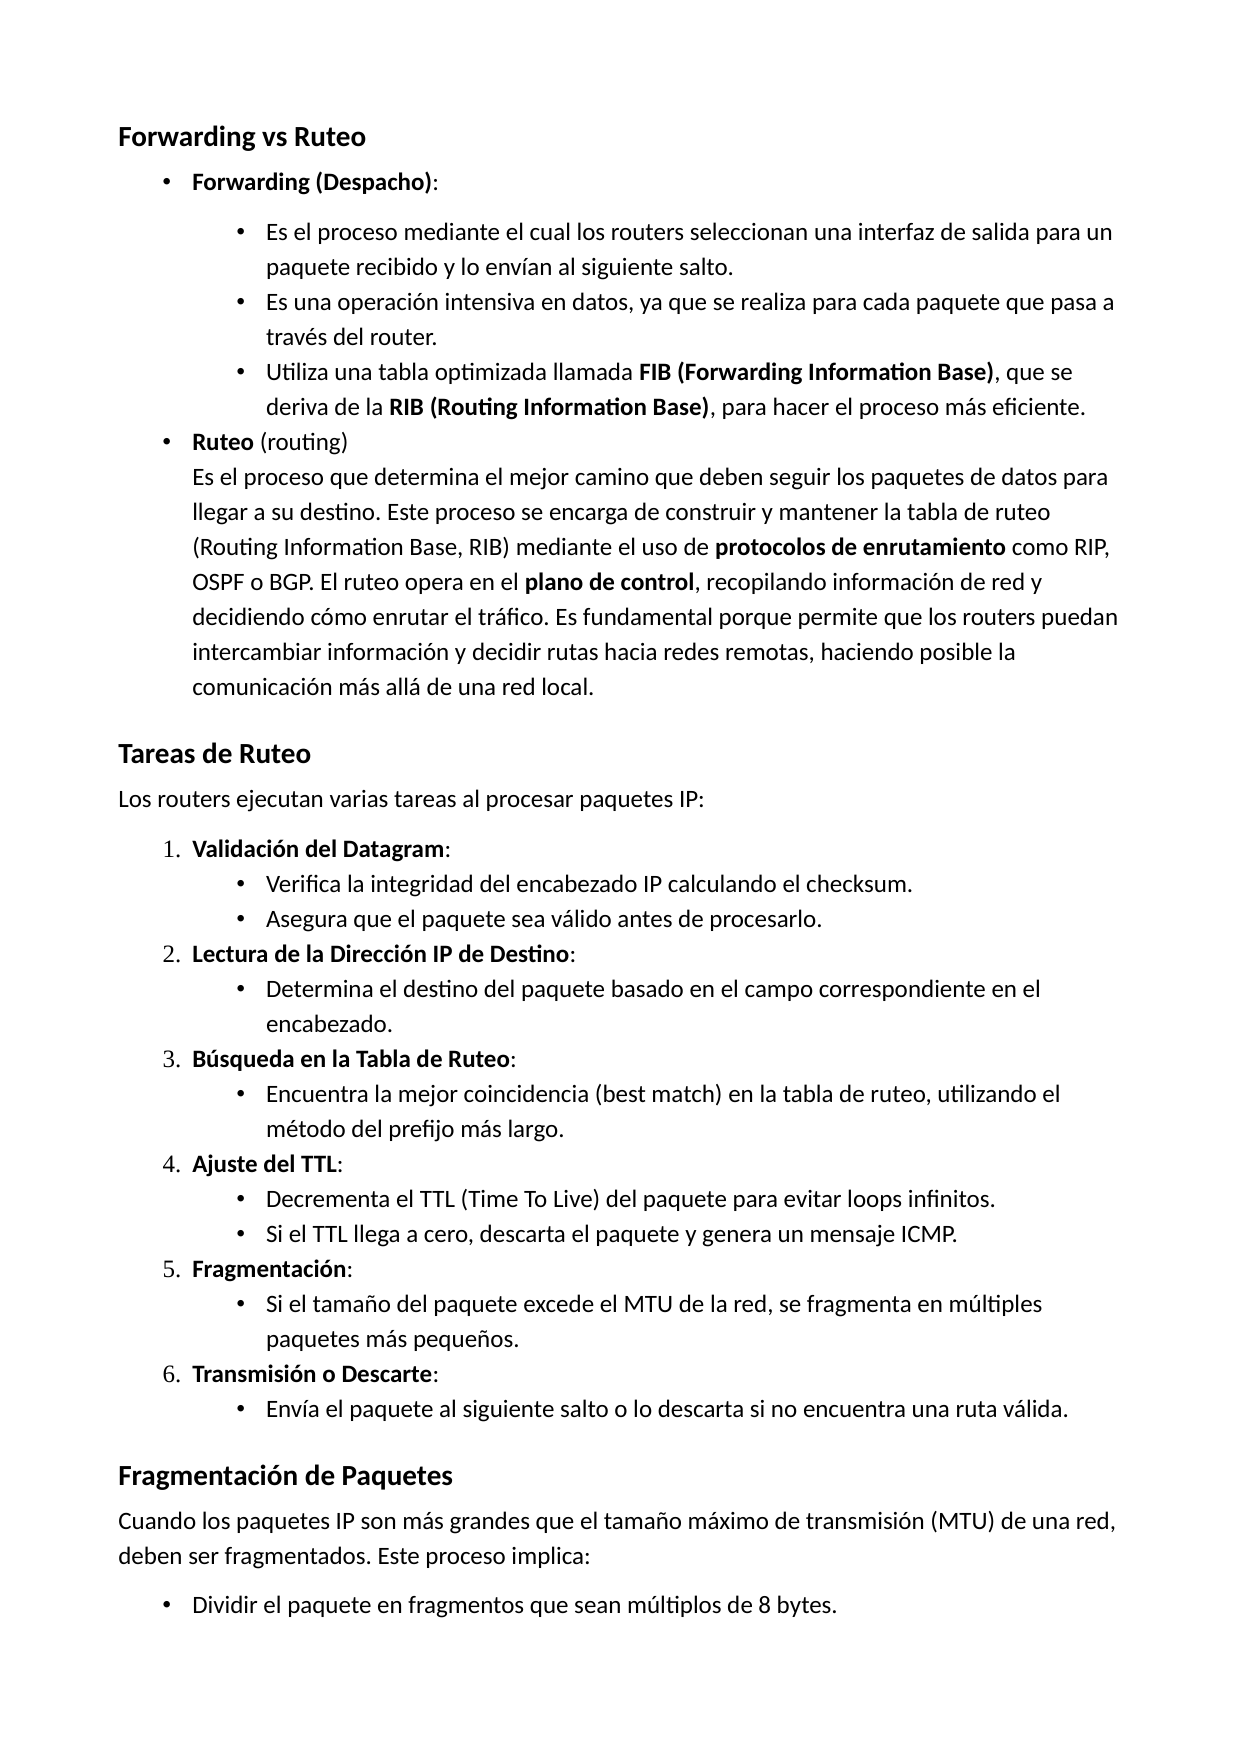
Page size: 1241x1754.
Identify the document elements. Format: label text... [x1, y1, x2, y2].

text Los routers ejecutan varias tareas al procesar paquetes IP: [118, 783, 1122, 814]
list Búsqueda en la Tabla de Ruteo: [162, 1043, 1122, 1073]
list Validación del Datagram: [162, 833, 1122, 863]
list Forwarding (Despacho): [162, 166, 1122, 197]
list Es el proceso mediante el cual los routers seleccionan una interfaz de salida para un paquete recibido y lo envían al siguiente salto. [236, 216, 1122, 281]
list Si el tamaño del paquete excede el MTU de la red, se fragmenta en múltiples paquetes más pequeños. [236, 1288, 1122, 1353]
list Lectura de la Dirección IP de Destino: [162, 938, 1122, 968]
list Ruteo (routing) Es el proceso que determina el mejor camino que deben seguir los paquetes de datos para llegar a su destino. Este proceso se encarga de construir y mantener la tabla de ruteo (Routing Information Base, RIB) mediante el uso de protocolos de enrutamiento como RIP, OSPF o BGP. El ruteo opera en el plano de control, recopilando información de red y decidiendo cómo enrutar el tráfico. Es fundamental porque permite que los routers puedan intercambiar información y decidir rutas hacia redes remotas, haciendo posible la comunicación más allá de una red local. [162, 426, 1122, 701]
list Determina el destino del paquete basado en el campo correspondiente en el encabezado. [236, 973, 1122, 1038]
text Cuando los paquetes IP son más grandes que el tamaño máximo de transmisión (MTU) de una red, deben ser fragmentados. Este proceso implica: [118, 1505, 1122, 1571]
subtitle Forwarding vs Ruteo [118, 118, 1122, 154]
list Ajuste del TTL: [162, 1148, 1122, 1178]
list Asegura que el paquete sea válido antes de procesarlo. [236, 903, 1122, 933]
list Verifica la integridad del encabezado IP calculando el checksum. [236, 868, 1122, 898]
list Decrementa el TTL (Time To Live) del paquete para evitar loops infinitos. [236, 1183, 1122, 1213]
subtitle Fragmentación de Paquetes [118, 1457, 1122, 1492]
list Envía el paquete al siguiente salto o lo descarta si no encuentra una ruta válida. [236, 1393, 1122, 1423]
list Es una operación intensiva en datos, ya que se realiza para cada paquete que pasa a través del router. [236, 286, 1122, 351]
list Fragmentación: [162, 1253, 1122, 1283]
list Dividir el paquete en fragmentos que sean múltiplos de 8 bytes. [162, 1589, 1122, 1620]
subtitle Tareas de Ruteo [118, 735, 1122, 771]
list Utiliza una tabla optimizada llamada FIB (Forwarding Information Base), que se deriva de la RIB (Routing Information Base), para hacer el proceso más eficiente. [236, 356, 1122, 421]
list Si el TTL llega a cero, descarta el paquete y genera un mensaje ICMP. [236, 1218, 1122, 1248]
list Encuentra la mejor coincidencia (best match) en la tabla de ruteo, utilizando el método del prefijo más largo. [236, 1078, 1122, 1143]
list Transmisión o Descarte: [162, 1358, 1122, 1388]
